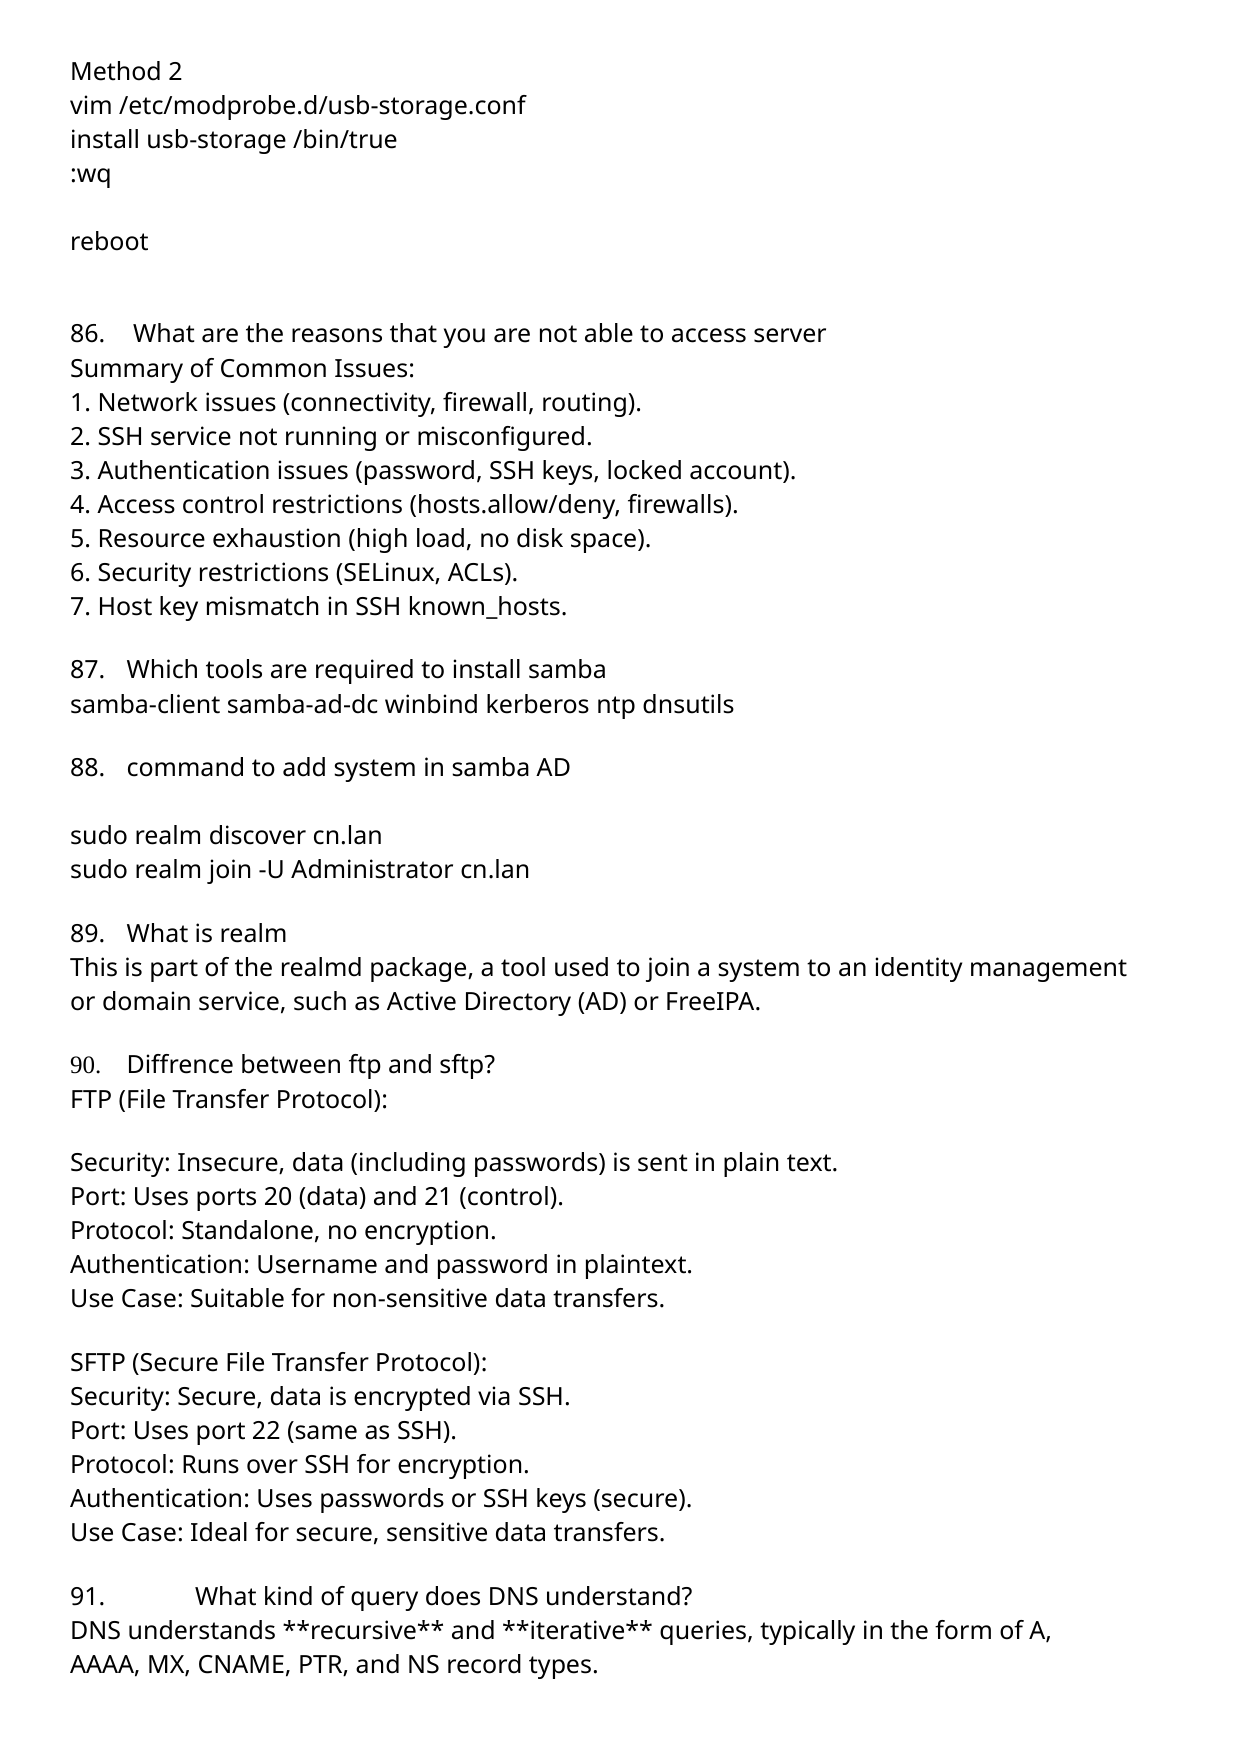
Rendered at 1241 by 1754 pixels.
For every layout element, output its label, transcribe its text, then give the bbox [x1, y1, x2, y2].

list Security: Insecure, data (including passwords) is sent in plain text. Port: Uses ports 20 (data) and 21 (control). Protocol: Standalone, no encryption. Authentication: Username and password in plaintext. Use Case: Suitable for non-sensitive data transfers. [70, 1145, 1129, 1315]
list What is realm This is part of the realmd package, a tool used to join a system to an identity management or domain service, such as Active Directory (AD) or FreeIPA. [70, 916, 1129, 1018]
list Which tools are required to install samba samba-client samba-ad-dc winbind kerberos ntp dnsutils [70, 652, 1129, 720]
list What are the reasons that you are not able to access server Summary of Common Issues: 1. Network issues (connectivity, firewall, routing). 2. SSH service not running or misconfigured. 3. Authentication issues (password, SSH keys, locked account). 4. Access control restrictions (hosts.allow/deny, firewalls). 5. Resource exhaustion (high load, no disk space). 6. Security restrictions (SELinux, ACLs). 7. Host key mismatch in SSH known_hosts. [70, 316, 1129, 623]
list Diffrence between ftp and sftp? FTP (File Transfer Protocol): [70, 1047, 1129, 1115]
list What kind of query does DNS understand? DNS understands **recursive** and **iterative** queries, typically in the form of A, AAAA, MX, CNAME, PTR, and NS record types. [70, 1578, 1129, 1681]
list command to add system in samba AD sudo realm discover cn.lan sudo realm join -U Administrator cn.lan [70, 750, 1129, 886]
list SFTP (Secure File Transfer Protocol): Security: Secure, data is encrypted via SSH. Port: Uses port 22 (same as SSH). Protocol: Runs over SSH for encryption. Authentication: Uses passwords or SSH keys (secure). Use Case: Ideal for secure, sensitive data transfers. [70, 1344, 1129, 1549]
list Method 2 vim /etc/modprobe.d/usb-storage.conf install usb-storage /bin/true :wq reboot [70, 53, 1129, 287]
